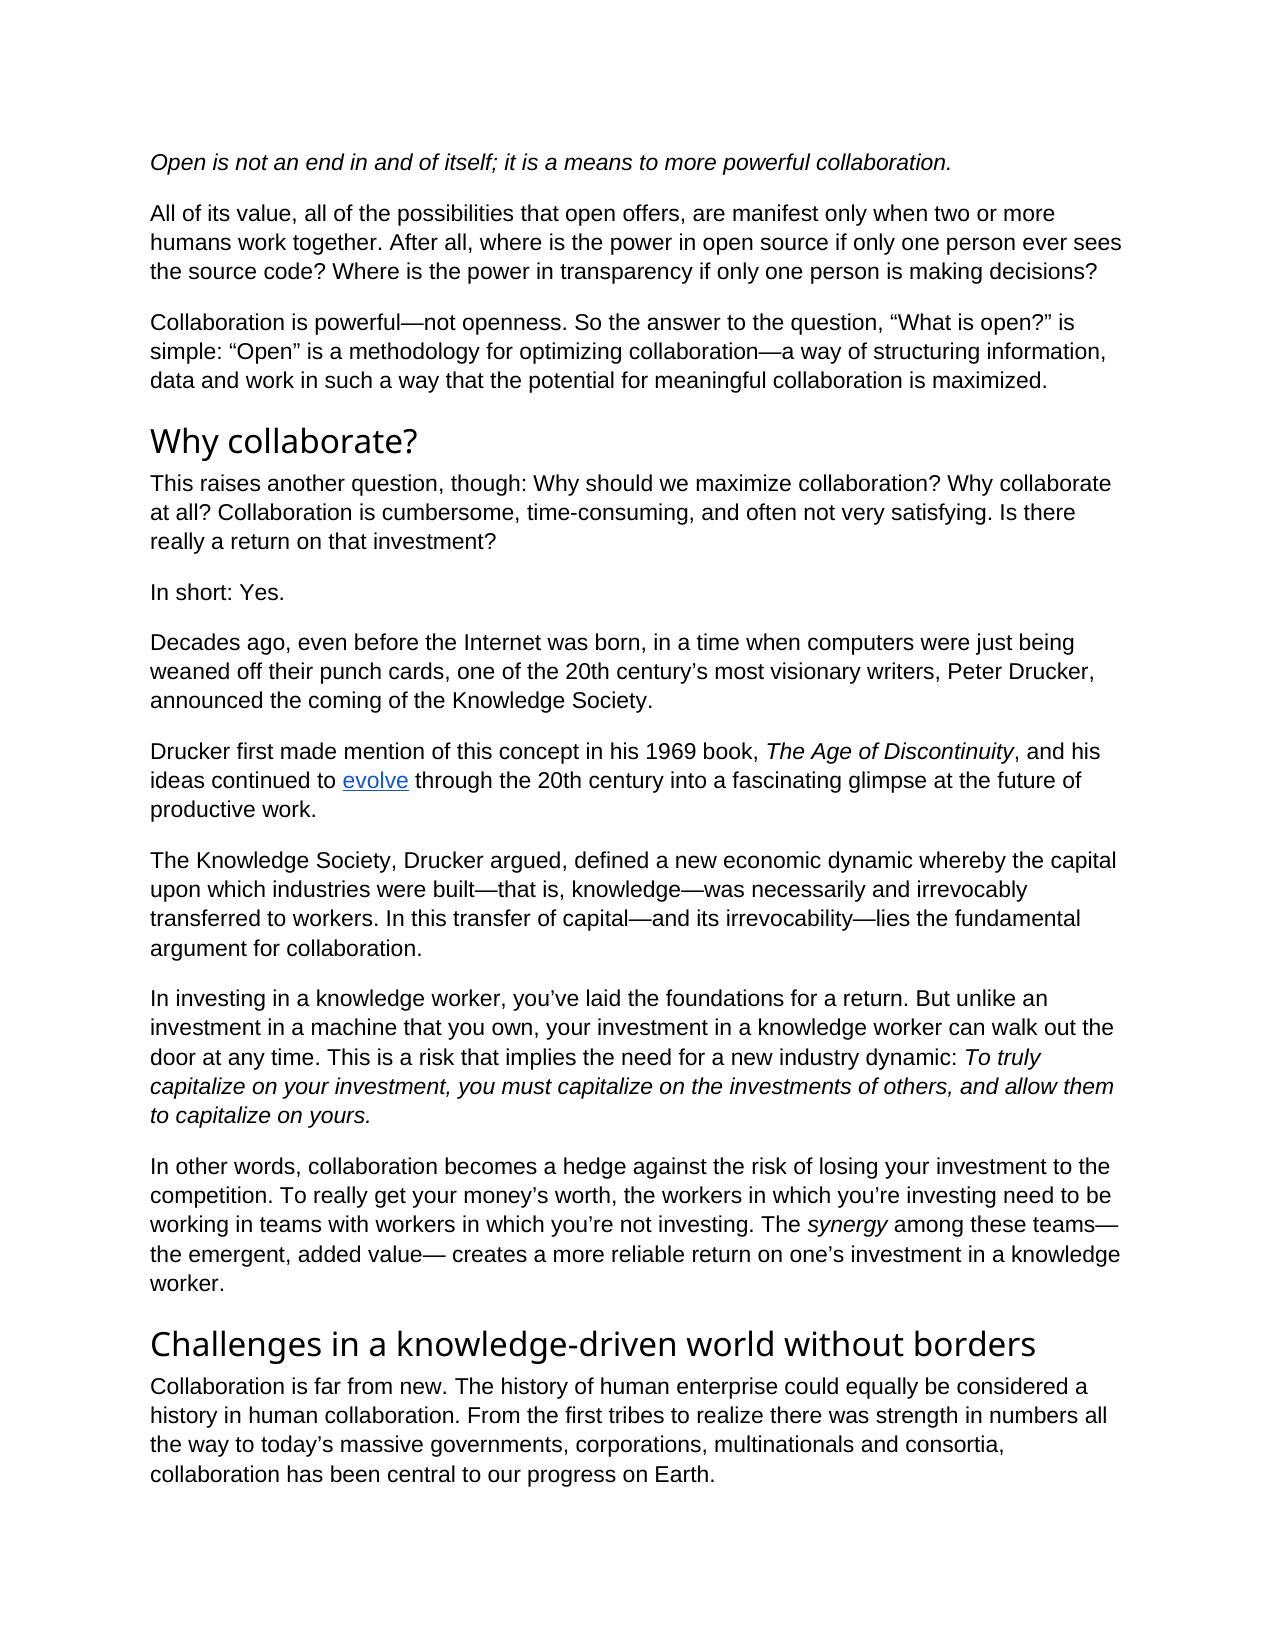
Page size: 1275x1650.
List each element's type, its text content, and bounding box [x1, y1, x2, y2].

text Open is not an end in and of itself; it is a means to more powerful collaboration. [150, 150, 1125, 176]
text Drucker first made mention of this concept in his 1969 book, The Age of Discontinuity, and his ideas continued to evolve through the 20th century into a fascinating glimpse at the future of productive work. [150, 738, 1125, 823]
subtitle Why collaborate? [150, 418, 1125, 463]
text In other words, collaboration becomes a hedge against the risk of losing your investment to the competition. To really get your money’s worth, the workers in which you’re investing need to be working in teams with workers in which you’re not investing. The synergy among these teams—the emergent, added value— creates a more reliable return on one’s investment in a knowledge worker. [150, 1153, 1125, 1297]
text In investing in a knowledge worker, you’ve laid the foundations for a return. But unlike an investment in a machine that you own, your investment in a knowledge worker can walk out the door at any time. This is a risk that implies the need for a new industry dynamic: To truly capitalize on your investment, you must capitalize on the investments of others, and allow them to capitalize on yours. [150, 986, 1125, 1129]
text Collaboration is powerful—not openness. So the answer to the question, “What is open?” is simple: “Open” is a methodology for optimizing collaboration—a way of structuring information, data and work in such a way that the potential for meaningful collaboration is maximized. [150, 309, 1125, 393]
text Collaboration is far from new. The history of human enterprise could equally be considered a history in human collaboration. From the first tribes to realize there was strength in numbers all the way to today’s massive governments, corporations, multinationals and consortia, collaboration has been central to our progress on Earth. [150, 1373, 1125, 1487]
text This raises another question, though: Why should we maximize collaboration? Why collaborate at all? Collaboration is cumbersome, time-consuming, and often not very satisfying. Is there really a return on that investment? [150, 470, 1125, 555]
text In short: Yes. [150, 579, 1125, 605]
text The Knowledge Society, Drucker argued, defined a new economic dynamic whereby the capital upon which industries were built—that is, knowledge—was necessarily and irrevocably transferred to workers. In this transfer of capital—and its irrevocability—lies the fundamental argument for collaboration. [150, 847, 1125, 961]
text Decades ago, even before the Internet was born, in a time when computers were just being weaned off their punch cards, one of the 20th century’s most visionary writers, Peter Drucker, announced the coming of the Knowledge Society. [150, 629, 1125, 714]
text All of its value, all of the possibilities that open offers, are manifest only when two or more humans work together. After all, where is the power in open source if only one person ever sees the source code? Where is the power in transparency if only one person is making decisions? [150, 200, 1125, 284]
subtitle Challenges in a knowledge-driven world without borders [150, 1321, 1125, 1367]
